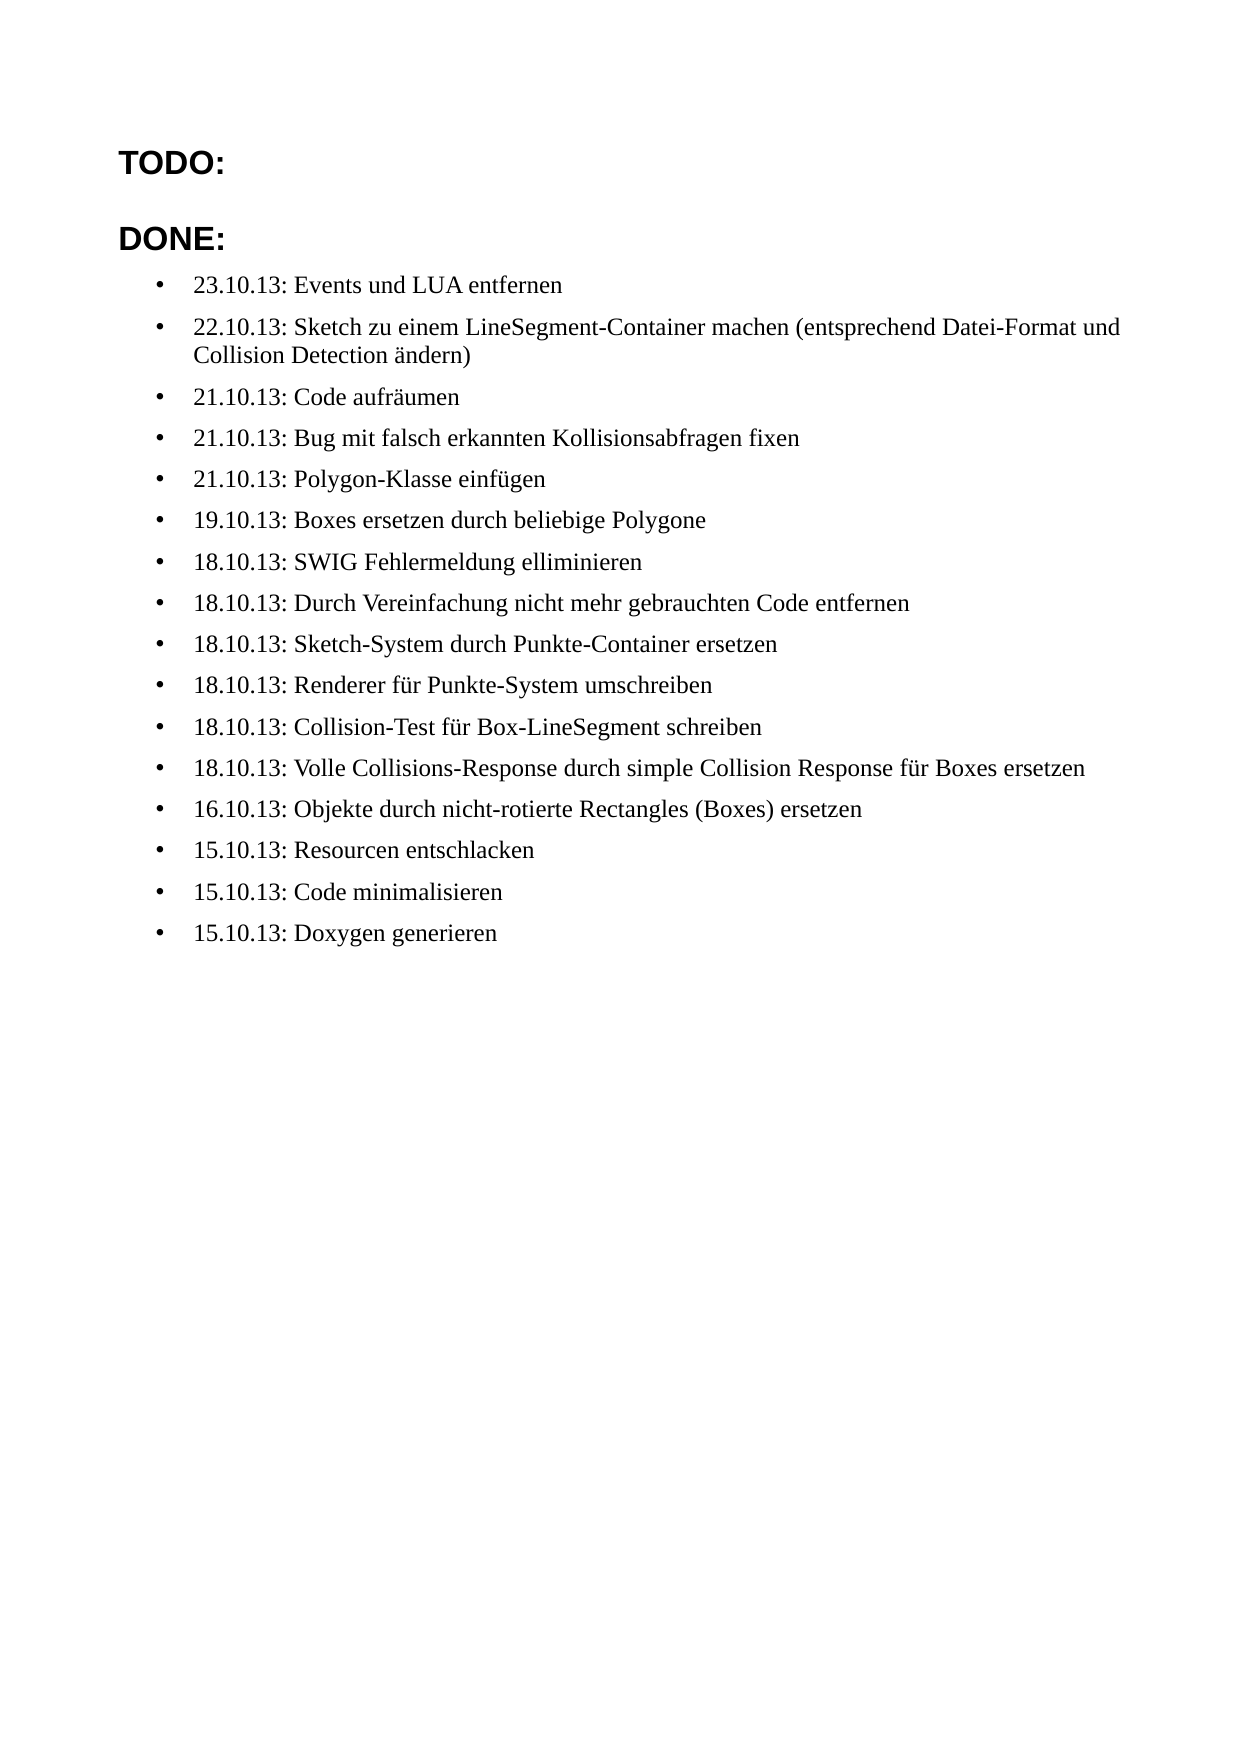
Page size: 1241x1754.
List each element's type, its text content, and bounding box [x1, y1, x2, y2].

list 18.10.13: SWIG Fehlermeldung elliminieren [156, 547, 1122, 575]
list 16.10.13: Objekte durch nicht-rotierte Rectangles (Boxes) ersetzen [156, 794, 1122, 823]
list 15.10.13: Resourcen entschlacken [156, 835, 1122, 864]
list 18.10.13: Sketch-System durch Punkte-Container ersetzen [156, 629, 1122, 658]
subtitle TODO: [118, 143, 1122, 182]
list 21.10.13: Bug mit falsch erkannten Kollisionsabfragen fixen [156, 423, 1122, 452]
list 21.10.13: Code aufräumen [156, 382, 1122, 410]
list 18.10.13: Renderer für Punkte-System umschreiben [156, 670, 1122, 699]
list 23.10.13: Events und LUA entfernen [156, 270, 1122, 299]
list 18.10.13: Collision-Test für Box-LineSegment schreiben [156, 712, 1122, 740]
list 15.10.13: Code minimalisieren [156, 877, 1122, 905]
subtitle DONE: [118, 219, 1122, 258]
list 21.10.13: Polygon-Klasse einfügen [156, 464, 1122, 493]
list 18.10.13: Durch Vereinfachung nicht mehr gebrauchten Code entfernen [156, 588, 1122, 617]
list 19.10.13: Boxes ersetzen durch beliebige Polygone [156, 505, 1122, 534]
list 18.10.13: Volle Collisions-Response durch simple Collision Response für Boxes ersetzen [156, 753, 1122, 782]
list 15.10.13: Doxygen generieren [156, 918, 1122, 947]
list 22.10.13: Sketch zu einem LineSegment-Container machen (entsprechend Datei-Format und Collision Detection ändern) [156, 312, 1122, 369]
